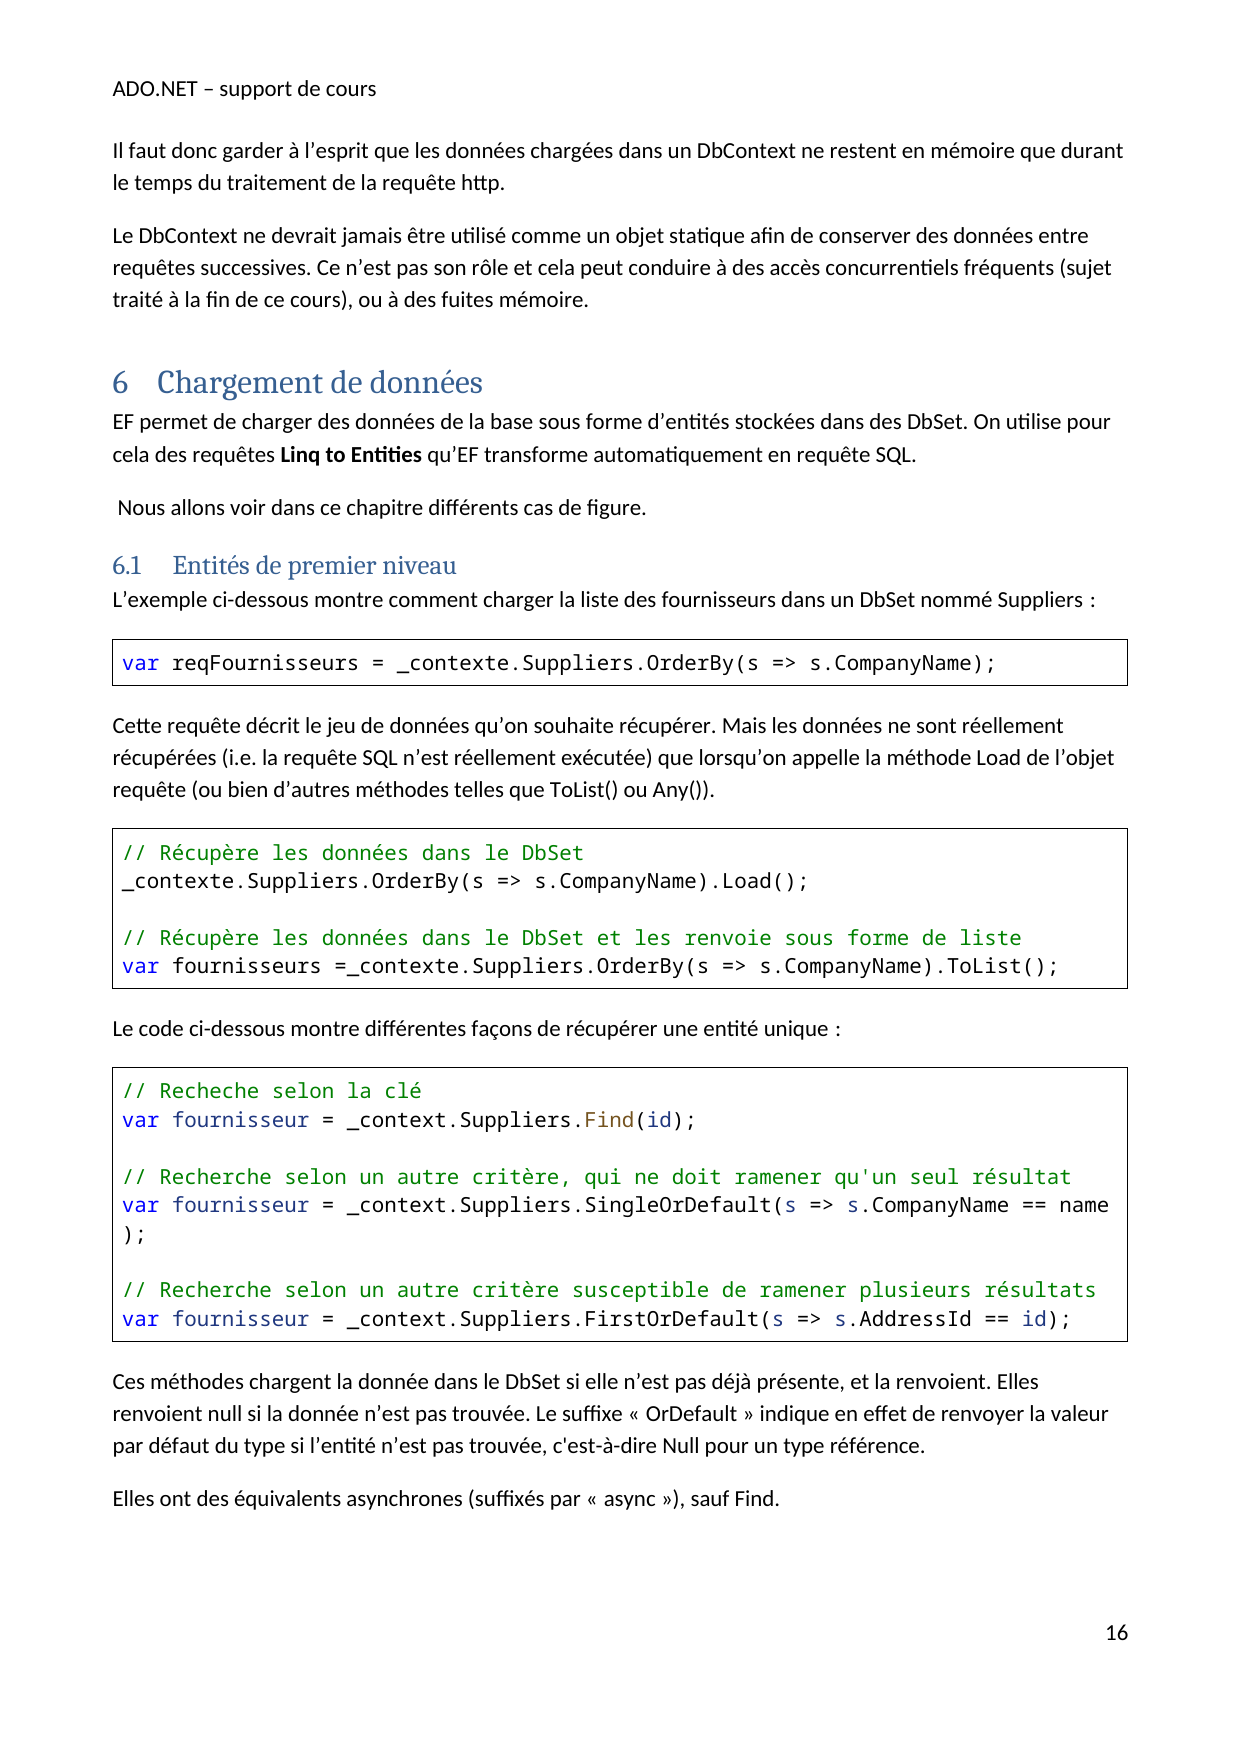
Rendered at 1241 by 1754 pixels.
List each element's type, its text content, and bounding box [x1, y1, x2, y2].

text Cette requête décrit le jeu de données qu’on souhaite récupérer. Mais les données ne sont réellement récupérées (i.e. la requête SQL n’est réellement exécutée) que lorsqu’on appelle la méthode Load de l’objet requête (ou bien d’autres méthodes telles que ToList() ou Any()). [112, 711, 1128, 803]
text Nous allons voir dans ce chapitre différents cas de figure. [112, 493, 1128, 521]
subtitle Chargement de données [112, 363, 1128, 402]
text var fournisseur = _context.Suppliers.Find(id); [113, 1096, 1127, 1133]
text // Recherche selon un autre critère susceptible de ramener plusieurs résultats [113, 1266, 1127, 1295]
subtitle Entités de premier niveau [112, 550, 1128, 581]
text // Récupère les données dans le DbSet [113, 829, 1127, 857]
text var reqFournisseurs = _contexte.Suppliers.OrderBy(s => s.CompanyName); [113, 640, 1127, 685]
text L’exemple ci-dessous montre comment charger la liste des fournisseurs dans un DbSet nommé Suppliers : [112, 586, 1128, 614]
text Ces méthodes chargent la donnée dans le DbSet si elle n’est pas déjà présente, et la renvoient. Elles renvoient null si la donnée n’est pas trouvée. Le suffixe « OrDefault » indique en effet de renvoyer la valeur par défaut du type si l’entité n’est pas trouvée, c'est-à-dire Null pour un type référence. [112, 1367, 1128, 1459]
text _contexte.Suppliers.OrderBy(s => s.CompanyName).Load(); // Récupère les données dans le DbSet et les renvoie sous forme de liste var fournisseurs =_contexte.Suppliers.OrderBy(s => s.CompanyName).ToList(); [113, 857, 1127, 988]
text Il faut donc garder à l’esprit que les données chargées dans un DbContext ne restent en mémoire que durant le temps du traitement de la requête http. [112, 136, 1128, 196]
text // Recheche selon la clé [113, 1068, 1127, 1096]
text Le code ci-dessous montre différentes façons de récupérer une entité unique : [112, 1014, 1128, 1042]
text EF permet de charger des données de la base sous forme d’entités stockées dans des DbSet. On utilise pour cela des requêtes Linq to Entities qu’EF transforme automatiquement en requête SQL. [112, 407, 1128, 468]
text var fournisseur = _context.Suppliers.FirstOrDefault(s => s.AddressId == id); [113, 1295, 1127, 1341]
text Elles ont des équivalents asynchrones (suffixés par « async »), sauf Find. [112, 1484, 1128, 1512]
text var fournisseur = _context.Suppliers.SingleOrDefault(s => s.CompanyName == name); [113, 1181, 1127, 1247]
text // Recherche selon un autre critère, qui ne doit ramener qu'un seul résultat [113, 1152, 1127, 1181]
text Le DbContext ne devrait jamais être utilisé comme un objet statique afin de conserver des données entre requêtes successives. Ce n’est pas son rôle et cela peut conduire à des accès concurrentiels fréquents (sujet traité à la fin de ce cours), ou à des fuites mémoire. [112, 221, 1128, 313]
